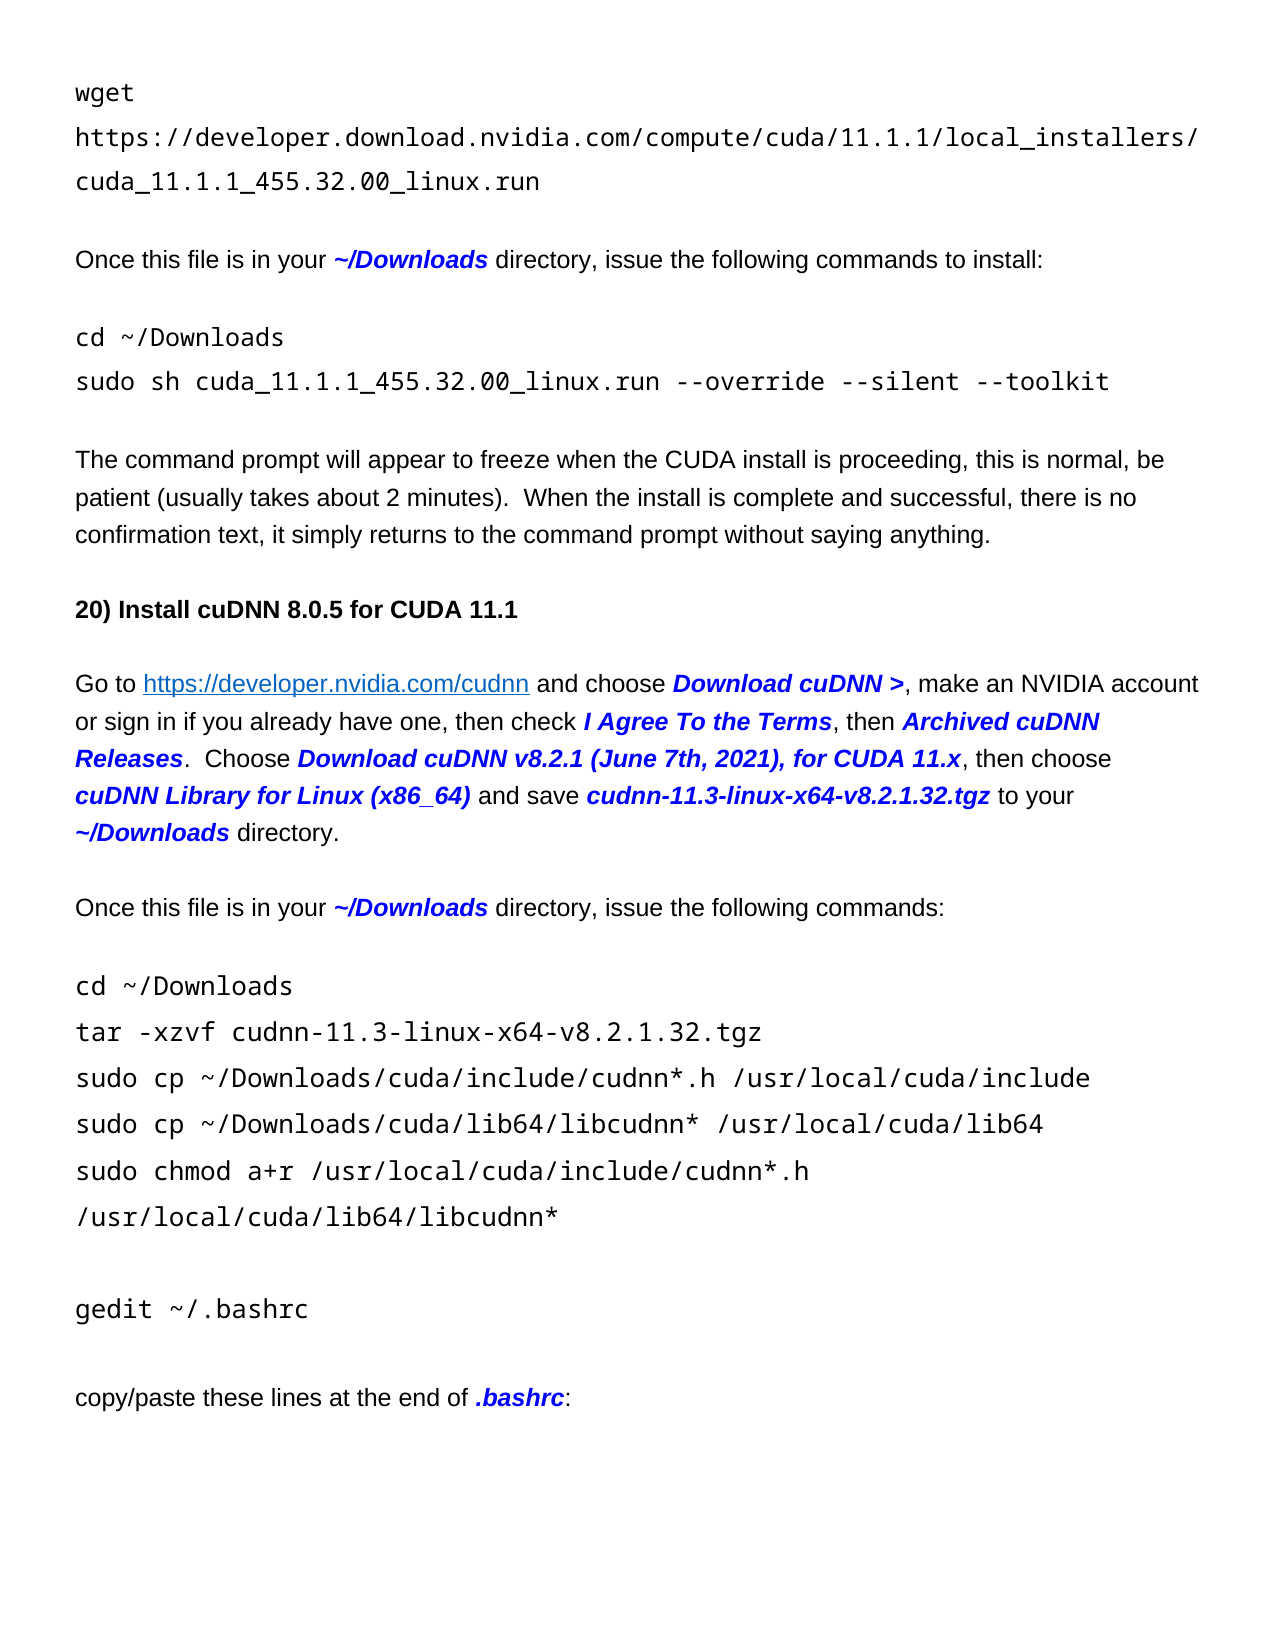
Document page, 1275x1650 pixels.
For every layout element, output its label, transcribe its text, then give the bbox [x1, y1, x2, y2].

text cd ~/Downloads [75, 968, 1200, 1003]
text Once this file is in your ~/Downloads directory, issue the following commands: [75, 893, 1200, 922]
text sudo cp ~/Downloads/cuda/lib64/libcudnn* /usr/local/cuda/lib64 [75, 1106, 1200, 1142]
text 20) Install cuDNN 8.0.5 for CUDA 11.1 [75, 595, 1200, 623]
text gedit ~/.bashrc [75, 1291, 1200, 1326]
text cd ~/Downloads [75, 320, 1200, 354]
text sudo cp ~/Downloads/cuda/include/cudnn*.h /usr/local/cuda/include [75, 1060, 1200, 1095]
text Once this file is in your ~/Downloads directory, issue the following commands to install: [75, 245, 1200, 274]
text copy/paste these lines at the end of .bashrc: [75, 1383, 1200, 1412]
text sudo chmod a+r /usr/local/cuda/include/cudnn*.h /usr/local/cuda/lib64/libcudnn* [75, 1152, 1200, 1234]
text wget https://developer.download.nvidia.com/compute/cuda/11.1.1/local_installers/cuda_11.1.1_455.32.00_linux.run [75, 75, 1200, 198]
text tar -xzvf cudnn-11.3-linux-x64-v8.2.1.32.tgz [75, 1014, 1200, 1049]
text The command prompt will appear to freeze when the CUDA install is proceeding, this is normal, be patient (usually takes about 2 minutes). When the install is complete and successful, there is no confirmation text, it simply returns to the command prompt without saying anything. [75, 446, 1200, 549]
text Go to https://developer.nvidia.com/cudnn and choose Download cuDNN >, make an NVIDIA account or sign in if you already have one, then check I Agree To the Terms, then Archived cuDNN Releases. Choose Download cuDNN v8.2.1 (June 7th, 2021), for CUDA 11.x, then choose cuDNN Library for Linux (x86_64) and save cudnn-11.3-linux-x64-v8.2.1.32.tgz to your ~/Downloads directory. [75, 669, 1200, 847]
text sudo sh cuda_11.1.1_455.32.00_linux.run --override --silent --toolkit [75, 364, 1200, 398]
